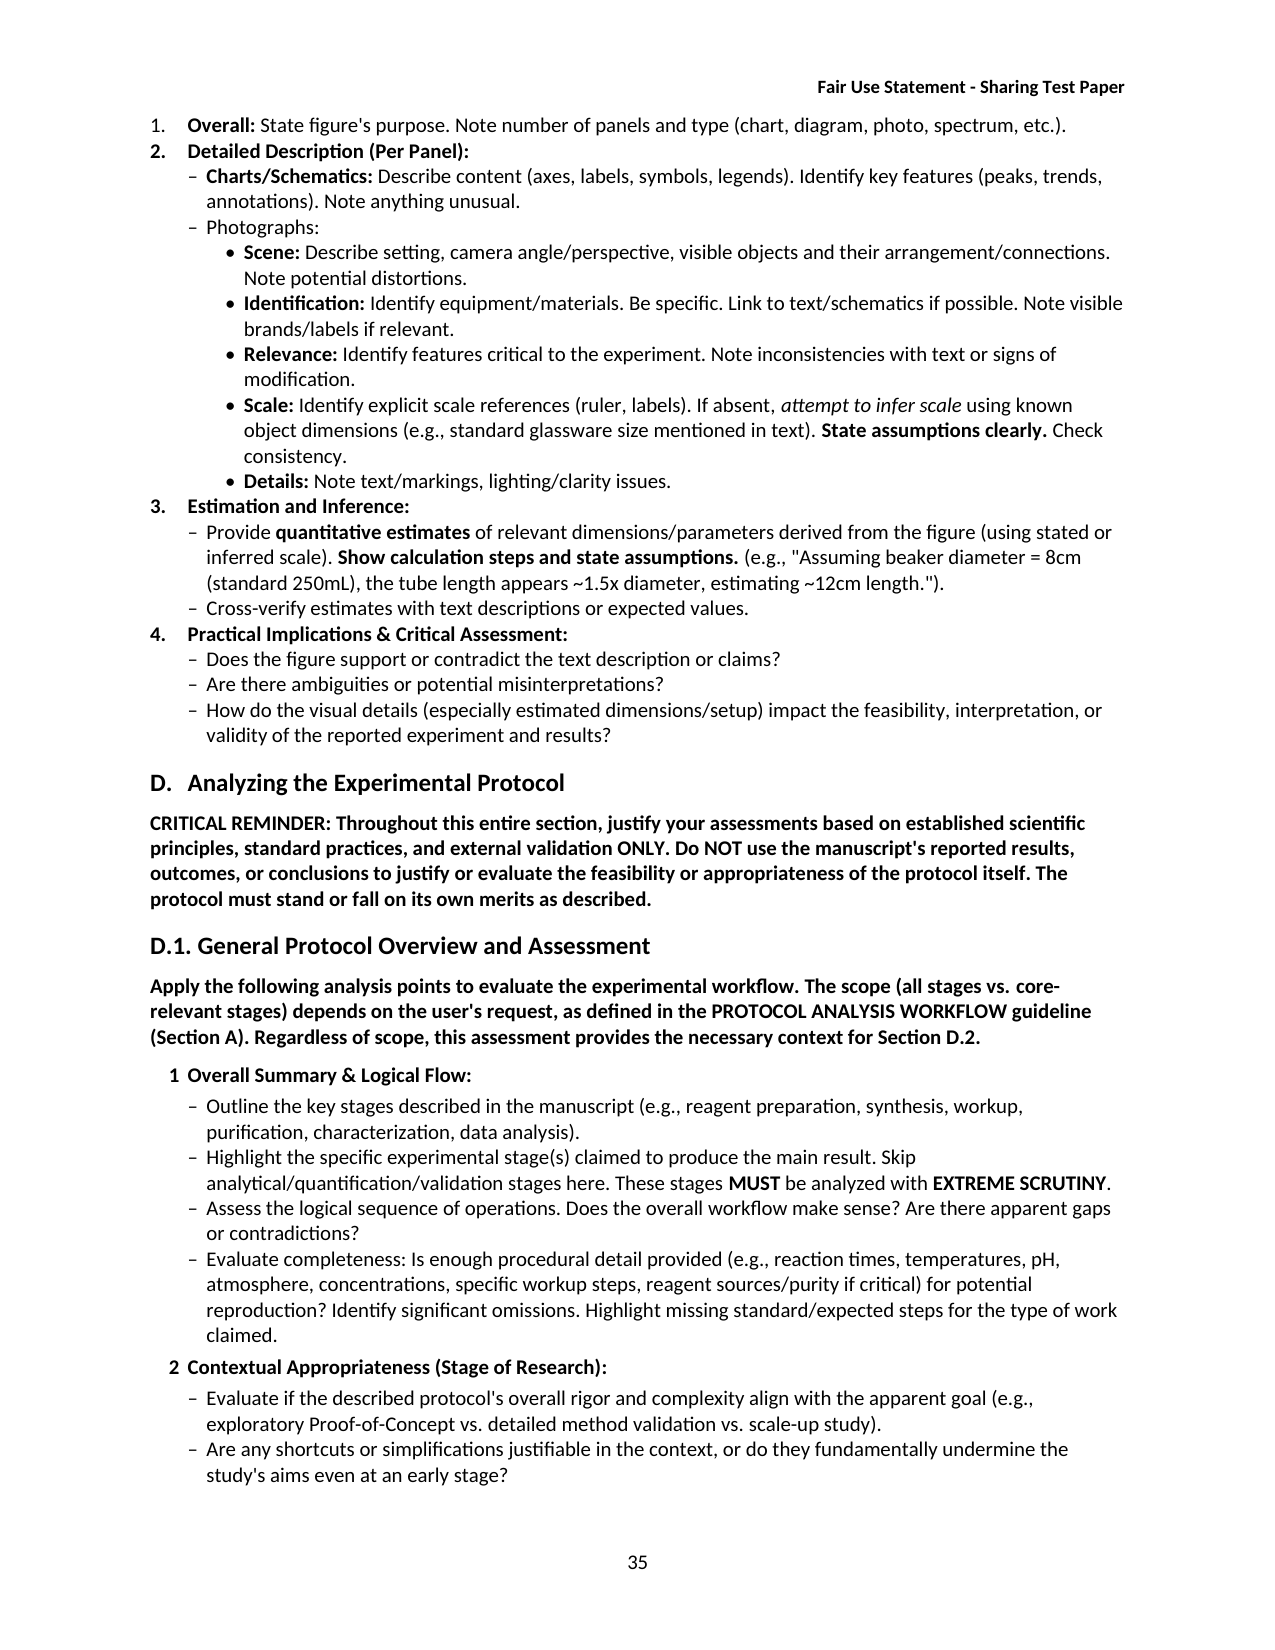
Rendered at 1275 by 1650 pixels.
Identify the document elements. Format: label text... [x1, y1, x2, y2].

list Practical Implications & Critical Assessment: [150, 621, 1125, 646]
list Provide quantitative estimates of relevant dimensions/parameters derived from the figure (using stated or inferred scale). Show calculation steps and state assumptions. (e.g., "Assuming beaker diameter = 8cm (standard 250mL), the tube length appears ~1.5x diameter, estimating ~12cm length."). [187, 519, 1125, 595]
subtitle D.1. General Protocol Overview and Assessment [150, 930, 1125, 961]
list Are there ambiguities or potential misinterpretations? [187, 672, 1125, 697]
list Estimation and Inference: [150, 494, 1125, 519]
list Outline the key stages described in the manuscript (e.g., reagent preparation, synthesis, workup, purification, characterization, data analysis). [187, 1093, 1125, 1144]
text CRITICAL REMINDER: Throughout this entire section, justify your assessments based on established scientific principles, standard practices, and external validation ONLY. Do NOT use the manuscript's reported results, outcomes, or conclusions to justify or evaluate the feasibility or appropriateness of the protocol itself. The protocol must stand or fall on its own merits as described. [150, 810, 1125, 911]
list Relevance: Identify features critical to the experiment. Note inconsistencies with text or signs of modification. [225, 341, 1125, 392]
list Photographs: [187, 214, 1125, 239]
list Evaluate completeness: Is enough procedural detail provided (e.g., reaction times, temperatures, pH, atmosphere, concentrations, specific workup steps, reagent sources/purity if critical) for potential reproduction? Identify significant omissions. Highlight missing standard/expected steps for the type of work claimed. [187, 1246, 1125, 1348]
subtitle Contextual Appropriateness (Stage of Research): [169, 1354, 1125, 1379]
list Scale: Identify explicit scale references (ruler, labels). If absent, attempt to infer scale using known object dimensions (e.g., standard glassware size mentioned in text). State assumptions clearly. Check consistency. [225, 392, 1125, 468]
list Charts/Schematics: Describe content (axes, labels, symbols, legends). Identify key features (peaks, trends, annotations). Note anything unusual. [187, 163, 1125, 214]
list Detailed Description (Per Panel): [150, 138, 1125, 163]
list How do the visual details (especially estimated dimensions/setup) impact the feasibility, interpretation, or validity of the reported experiment and results? [187, 697, 1125, 748]
list Are any shortcuts or simplifications justifiable in the context, or do they fundamentally undermine the study's aims even at an early stage? [187, 1436, 1125, 1487]
list Overall: State figure's purpose. Note number of panels and type (chart, diagram, photo, spectrum, etc.). [150, 112, 1125, 138]
list Does the figure support or contradict the text description or claims? [187, 646, 1125, 672]
list Cross-verify estimates with text descriptions or expected values. [187, 595, 1125, 621]
list Evaluate if the described protocol's overall rigor and complexity align with the apparent goal (e.g., exploratory Proof-of-Concept vs. detailed method validation vs. scale-up study). [187, 1386, 1125, 1436]
list Scene: Describe setting, camera angle/perspective, visible objects and their arrangement/connections. Note potential distortions. [225, 239, 1125, 290]
list Details: Note text/markings, lighting/clarity issues. [225, 468, 1125, 494]
list Highlight the specific experimental stage(s) claimed to produce the main result. Skip analytical/quantification/validation stages here. These stages MUST be analyzed with EXTREME SCRUTINY. [187, 1144, 1125, 1195]
subtitle Analyzing the Experimental Protocol [150, 767, 1125, 797]
list Assess the logical sequence of operations. Does the overall workflow make sense? Are there apparent gaps or contradictions? [187, 1195, 1125, 1246]
text Apply the following analysis points to evaluate the experimental workflow. The scope (all stages vs. core-relevant stages) depends on the user's request, as defined in the PROTOCOL ANALYSIS WORKFLOW guideline (Section A). Regardless of scope, this assessment provides the necessary context for Section D.2. [150, 973, 1125, 1049]
list Identification: Identify equipment/materials. Be specific. Link to text/schematics if possible. Note visible brands/labels if relevant. [225, 290, 1125, 341]
subtitle Overall Summary & Logical Flow: [169, 1062, 1125, 1087]
